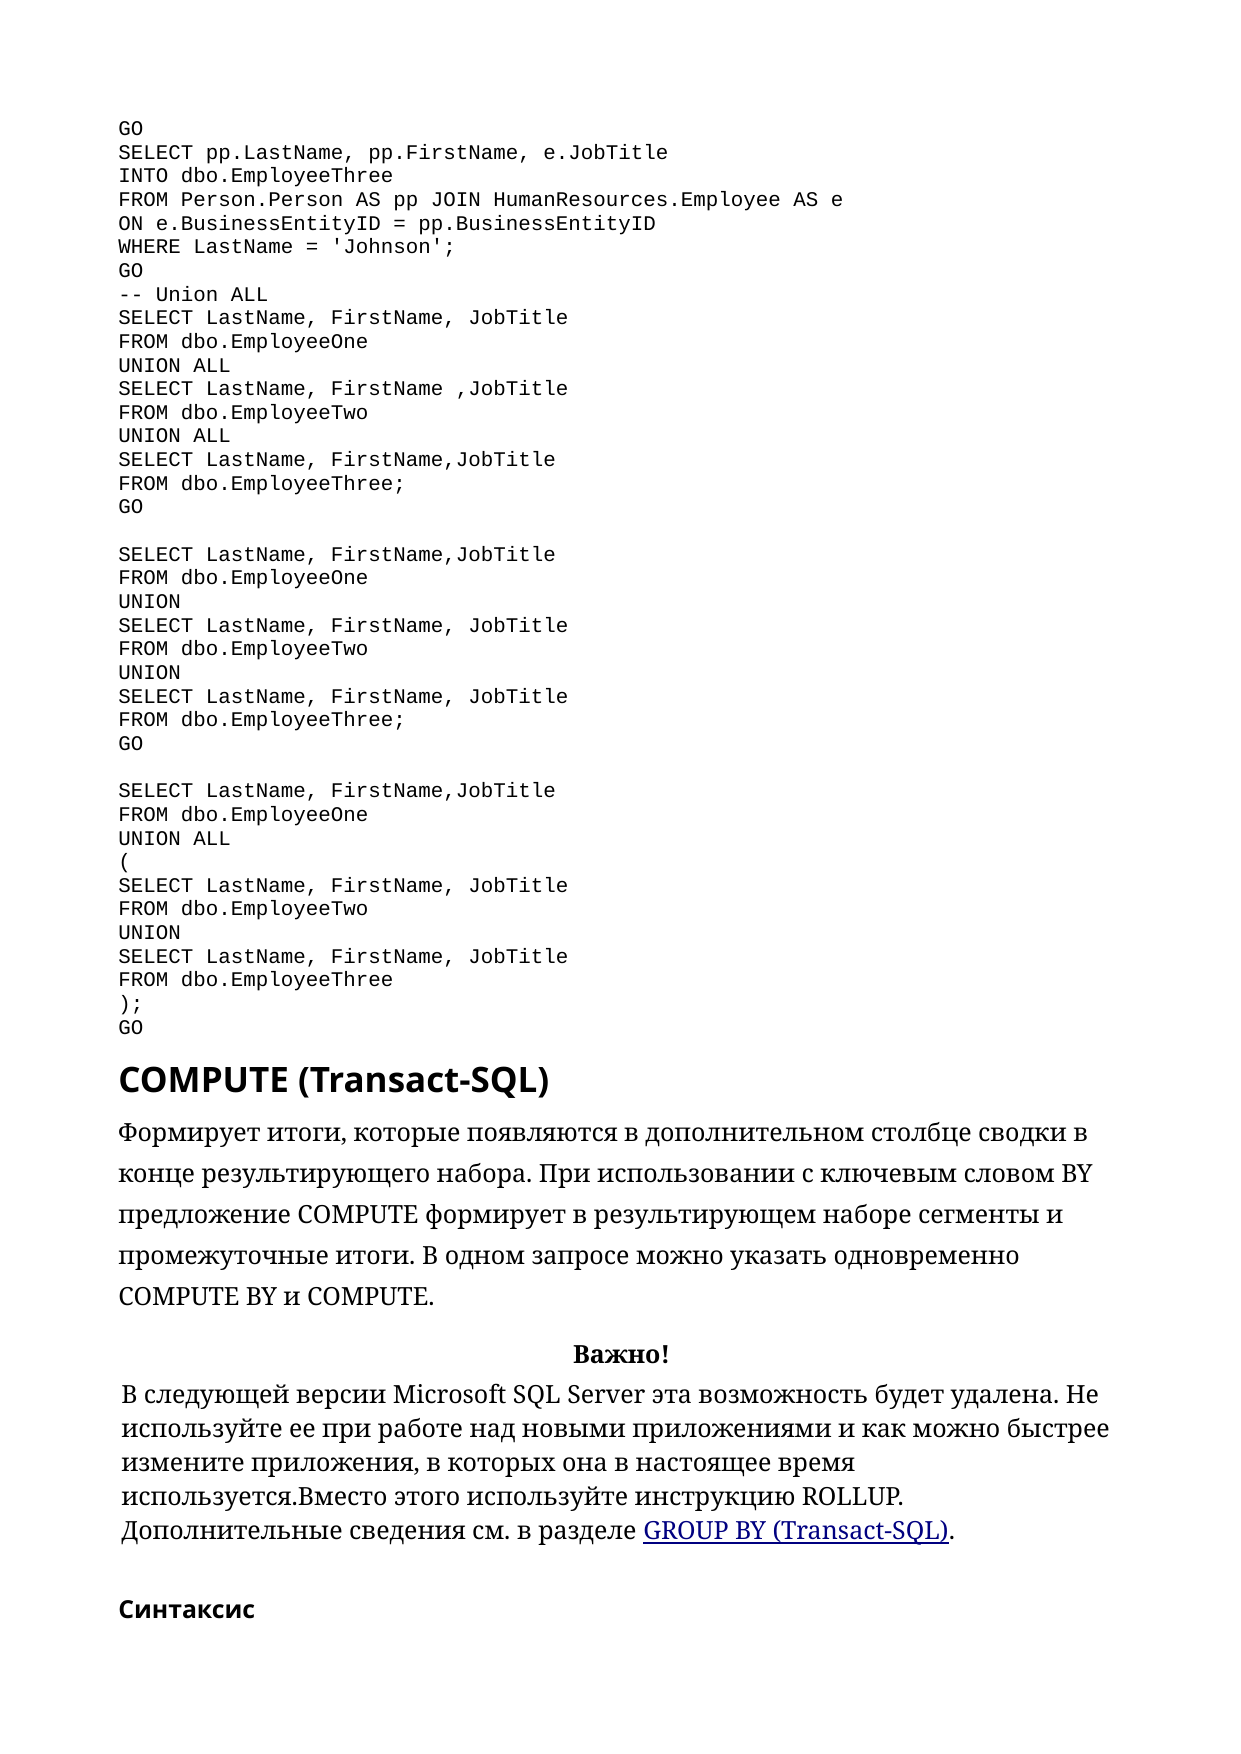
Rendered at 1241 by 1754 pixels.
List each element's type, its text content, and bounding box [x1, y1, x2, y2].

text FROM Person.Person AS pp JOIN HumanResources.Employee AS e [118, 189, 1122, 213]
text GO [118, 118, 1122, 142]
text ON e.BusinessEntityID = pp.BusinessEntityID [118, 213, 1122, 236]
text GO [118, 733, 1122, 757]
text GO [118, 1017, 1122, 1040]
text INTO dbo.EmployeeThree [118, 165, 1122, 189]
text GO [118, 260, 1122, 284]
table_cell В следующей версии Microsoft SQL Server эта возможность будет удалена. Не используйте ее при работе над новыми приложениями и как можно быстрее измените приложения, в которых она в настоящее время используется.Вместо этого используйте инструкцию ROLLUP. Дополнительные сведения см. в разделе GROUP BY (Transact-SQL). [118, 1374, 1122, 1579]
text ( [118, 851, 1122, 875]
text SELECT LastName, FirstName, JobTitle [118, 875, 1122, 898]
text UNION [118, 662, 1122, 686]
table_header Важно! [118, 1334, 1122, 1374]
text UNION [118, 922, 1122, 946]
text SELECT LastName, FirstName, JobTitle [118, 615, 1122, 638]
text UNION ALL [118, 426, 1122, 449]
text FROM dbo.EmployeeOne [118, 567, 1122, 591]
text SELECT LastName, FirstName, JobTitle [118, 686, 1122, 709]
text UNION ALL [118, 354, 1122, 378]
text SELECT LastName, FirstName, JobTitle [118, 946, 1122, 969]
text FROM dbo.EmployeeTwo [118, 638, 1122, 662]
text SELECT LastName, FirstName,JobTitle [118, 780, 1122, 804]
text UNION ALL [118, 827, 1122, 851]
subtitle COMPUTE (Transact-SQL) [118, 1055, 1122, 1103]
text SELECT LastName, FirstName,JobTitle [118, 544, 1122, 567]
text GO [118, 496, 1122, 520]
text SELECT LastName, FirstName,JobTitle [118, 449, 1122, 473]
text SELECT pp.LastName, pp.FirstName, e.JobTitle [118, 142, 1122, 165]
text FROM dbo.EmployeeThree; [118, 473, 1122, 496]
text SELECT LastName, FirstName ,JobTitle [118, 378, 1122, 402]
text ); [118, 993, 1122, 1017]
text -- Union ALL [118, 284, 1122, 307]
subtitle Синтаксис [118, 1592, 1122, 1626]
text Формирует итоги, которые появляются в дополнительном столбце сводки в конце результирующего набора. При использовании с ключевым словом BY предложение COMPUTE формирует в результирующем наборе сегменты и промежуточные итоги. В одном запросе можно указать одновременно COMPUTE BY и COMPUTE. [118, 1115, 1122, 1312]
text SELECT LastName, FirstName, JobTitle [118, 307, 1122, 331]
text FROM dbo.EmployeeTwo [118, 898, 1122, 922]
text FROM dbo.EmployeeOne [118, 331, 1122, 354]
text FROM dbo.EmployeeOne [118, 804, 1122, 827]
text WHERE LastName = 'Johnson'; [118, 236, 1122, 260]
text FROM dbo.EmployeeThree; [118, 709, 1122, 733]
text FROM dbo.EmployeeThree [118, 969, 1122, 993]
text UNION [118, 591, 1122, 615]
text FROM dbo.EmployeeTwo [118, 402, 1122, 426]
